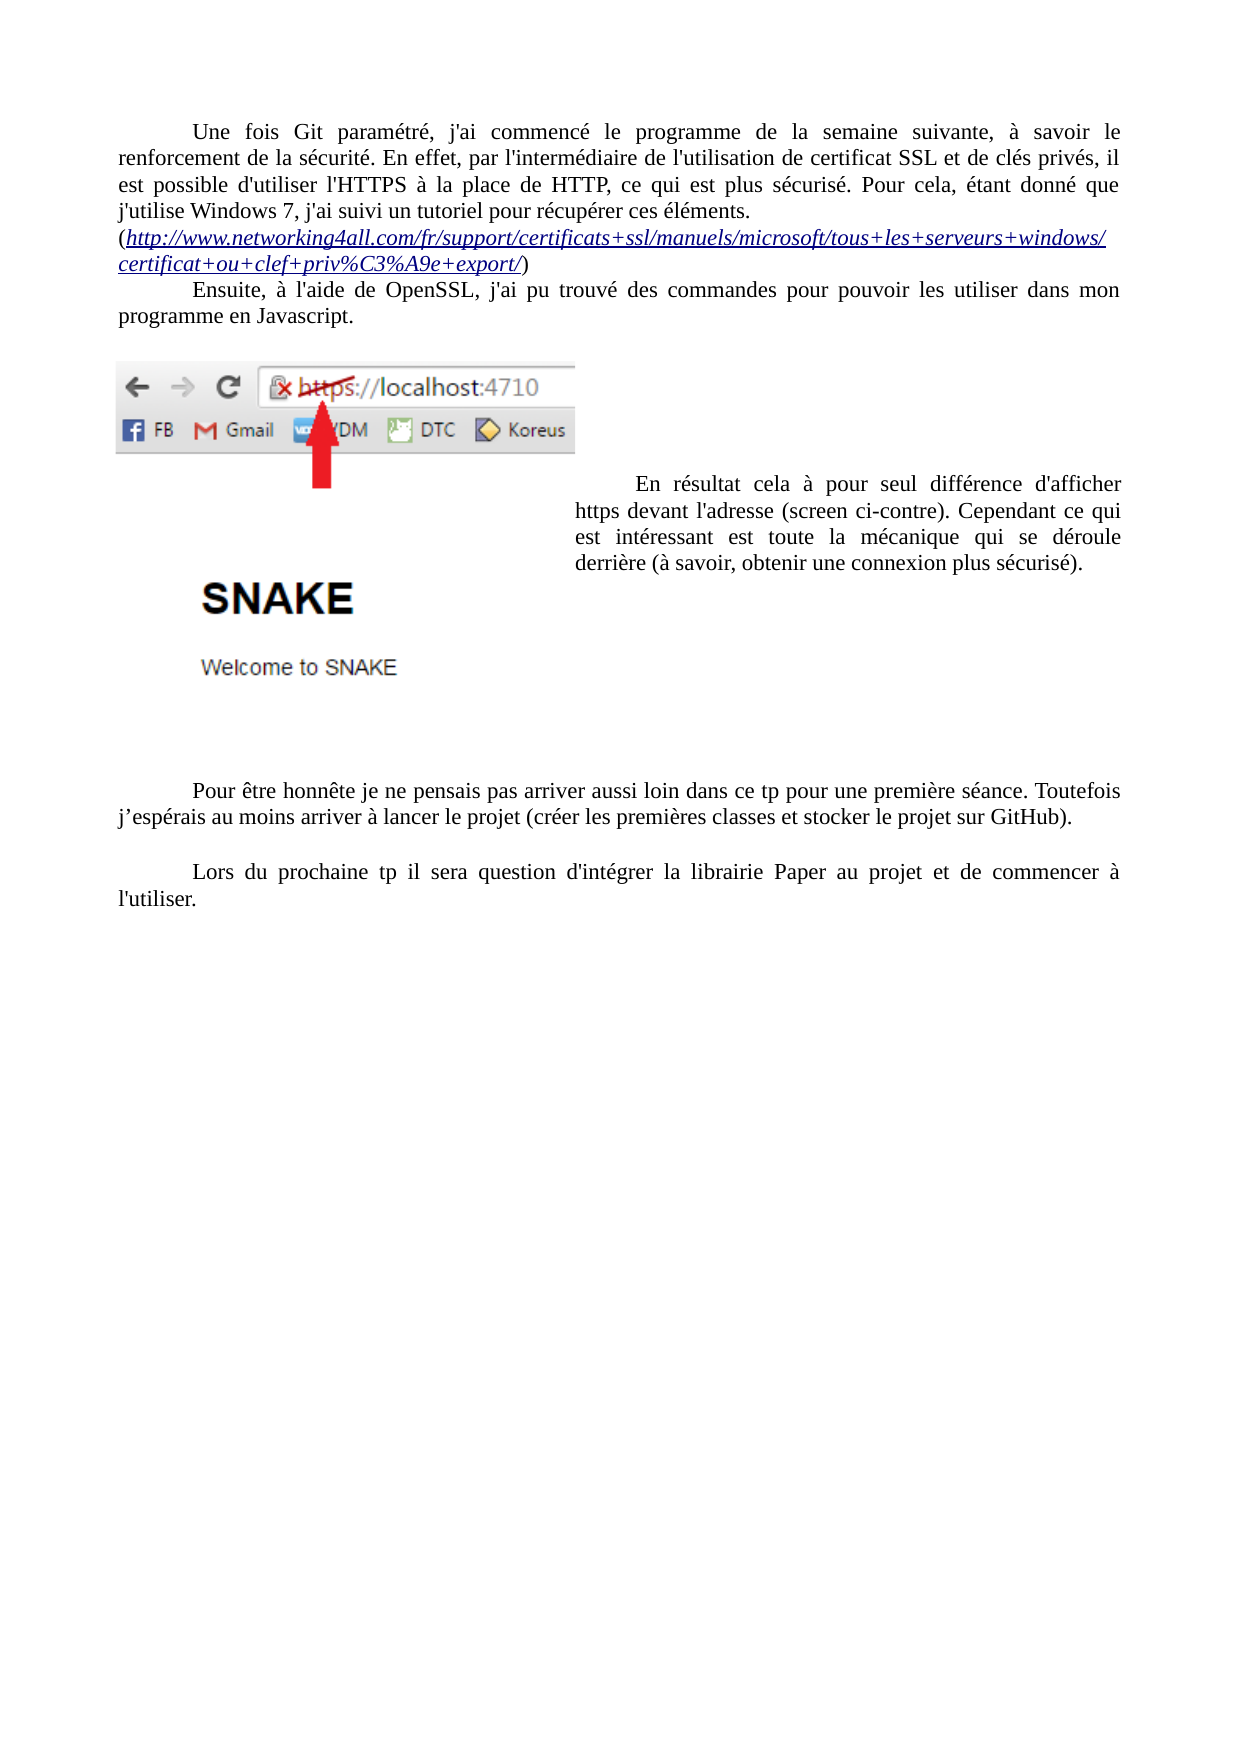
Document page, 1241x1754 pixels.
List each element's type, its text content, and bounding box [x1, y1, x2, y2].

text Ensuite, à l'aide de OpenSSL, j'ai pu trouvé des commandes pour pouvoir les utiliser dans mon programme en Javascript. [118, 276, 1122, 329]
text (http://www.networking4all.com/fr/support/certificats+ssl/manuels/microsoft/tous+les+serveurs+windows/certificat+ou+clef+priv%C3%A9e+export/) [118, 223, 1122, 276]
picture [115, 361, 575, 713]
text En résultat cela à pour seul différence d'afficher https devant l'adresse (screen ci-contre). Cependant ce qui est intéressant est toute la mécanique qui se déroule derrière (à savoir, obtenir une connexion plus sécurisé). [575, 470, 1122, 576]
text Pour être honnête je ne pensais pas arriver aussi loin dans ce tp pour une première séance. Toutefois j’espérais au moins arriver à lancer le projet (créer les premières classes et stocker le projet sur GitHub). [118, 777, 1122, 830]
text Une fois Git paramétré, j'ai commencé le programme de la semaine suivante, à savoir le renforcement de la sécurité. En effet, par l'intermédiaire de l'utilisation de certificat SSL et de clés privés, il est possible d'utiliser l'HTTPS à la place de HTTP, ce qui est plus sécurisé. Pour cela, étant donné que j'utilise Windows 7, j'ai suivi un tutoriel pour récupérer ces éléments. [118, 118, 1122, 223]
text Lors du prochaine tp il sera question d'intégrer la librairie Paper au projet et de commencer à l'utiliser. [118, 858, 1122, 911]
